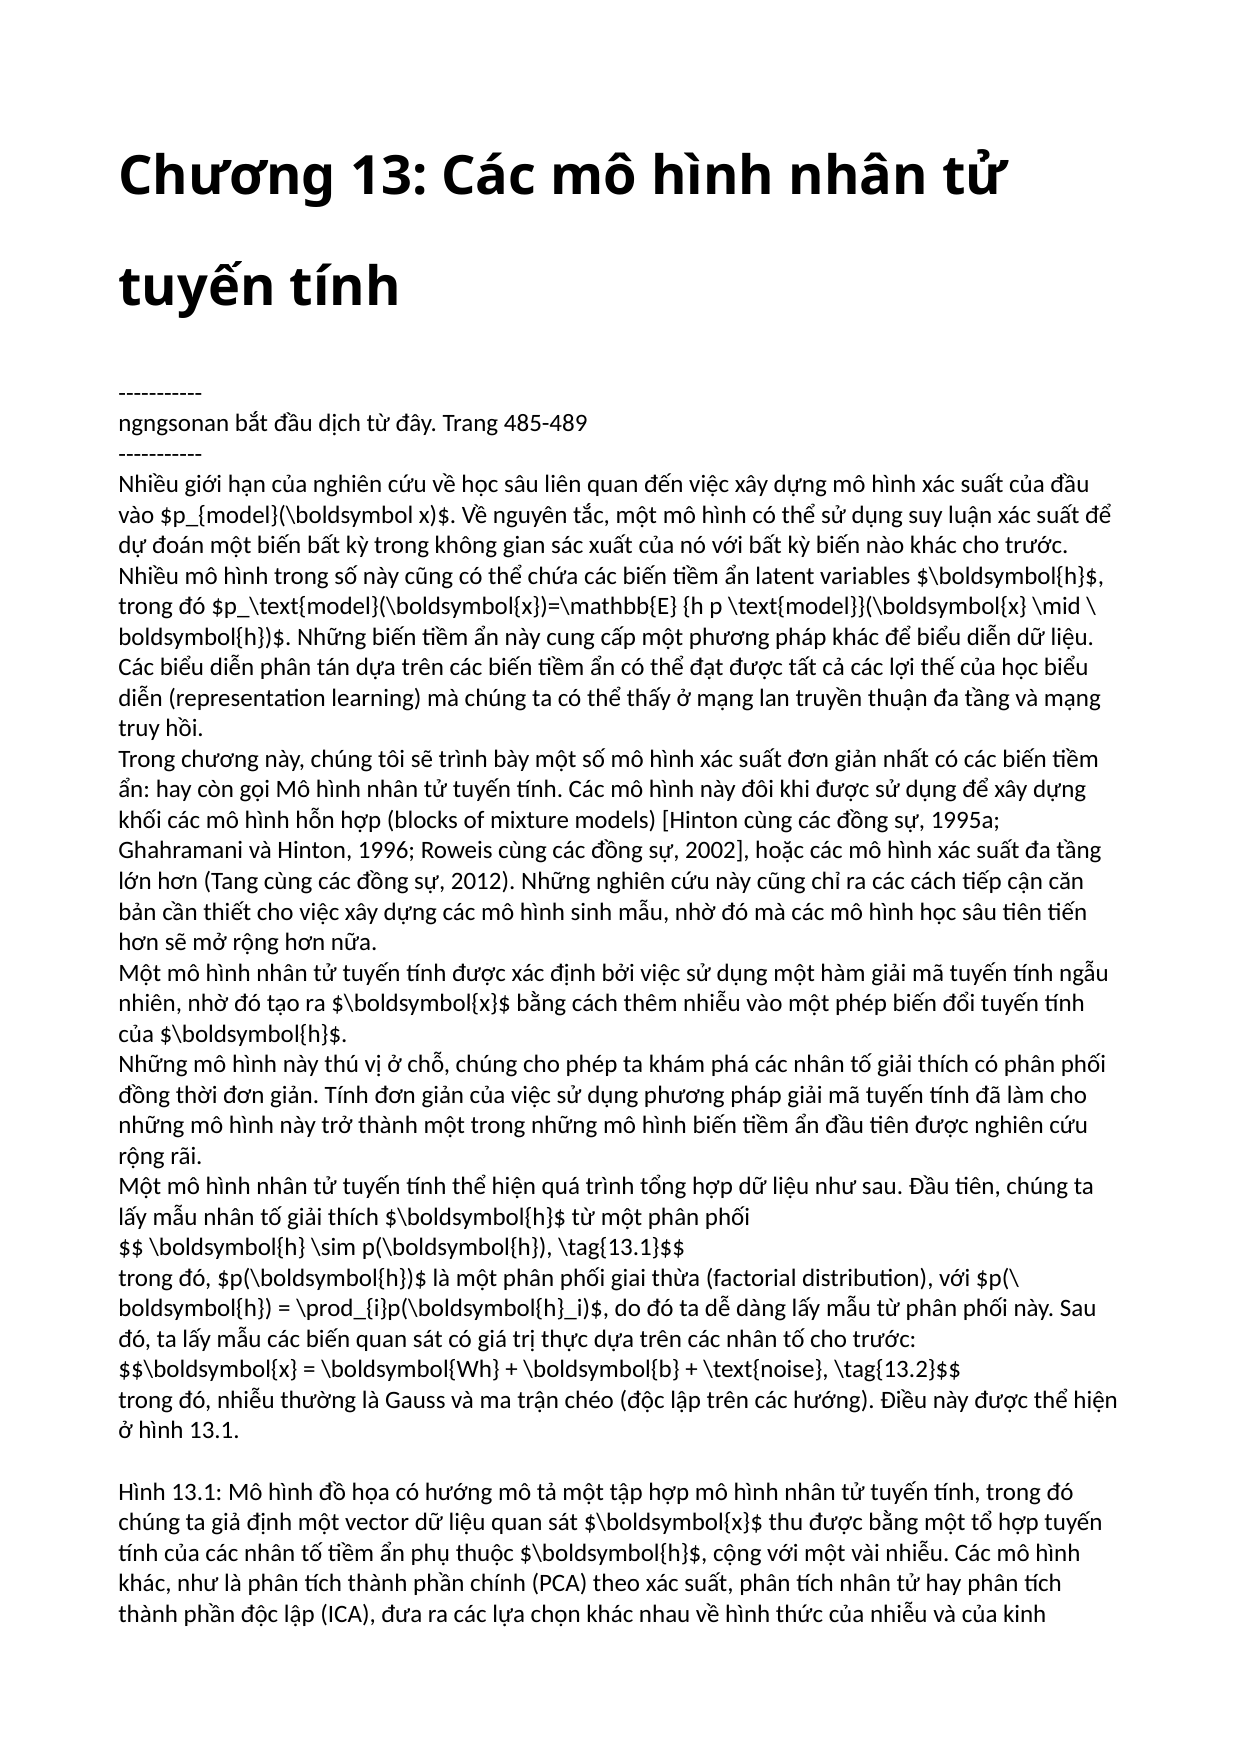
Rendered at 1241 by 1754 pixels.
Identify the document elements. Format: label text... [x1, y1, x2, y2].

text $$ \boldsymbol{h} \sim p(\boldsymbol{h}), \tag{13.1}$$ [118, 1231, 1122, 1262]
text Nhiều giới hạn của nghiên cứu về học sâu liên quan đến việc xây dựng mô hình xác suất của đầu vào $p_{model}(\boldsymbol x)$. Về nguyên tắc, một mô hình có thể sử dụng suy luận xác suất để dự đoán một biến bất kỳ trong không gian sác xuất của nó với bất kỳ biến nào khác cho trước. Nhiều mô hình trong số này cũng có thể chứa các biến tiềm ẩn latent variables $\boldsymbol{h}$, trong đó $p_\text{model}(\boldsymbol{x})=\mathbb{E} {h p \text{model}}(\boldsymbol{x} \mid \boldsymbol{h})$. Những biến tiềm ẩn này cung cấp một phương pháp khác để biểu diễn dữ liệu. Các biểu diễn phân tán dựa trên các biến tiềm ẩn có thể đạt được tất cả các lợi thế của học biểu diễn (representation learning) mà chúng ta có thể thấy ở mạng lan truyền thuận đa tầng và mạng truy hồi. [118, 468, 1122, 743]
text ----------- [118, 438, 1122, 468]
text trong đó, nhiễu thường là Gauss và ma trận chéo (độc lập trên các hướng). Điều này được thể hiện ở hình 13.1. [118, 1384, 1122, 1445]
text Trong chương này, chúng tôi sẽ trình bày một số mô hình xác suất đơn giản nhất có các biến tiềm ẩn: hay còn gọi Mô hình nhân tử tuyến tính. Các mô hình này đôi khi được sử dụng để xây dựng khối các mô hình hỗn hợp (blocks of mixture models) [Hinton cùng các đồng sự, 1995a; Ghahramani và Hinton, 1996; Roweis cùng các đồng sự, 2002], hoặc các mô hình xác suất đa tầng lớn hơn (Tang cùng các đồng sự, 2012). Những nghiên cứu này cũng chỉ ra các cách tiếp cận căn bản cần thiết cho việc xây dựng các mô hình sinh mẫu, nhờ đó mà các mô hình học sâu tiên tiến hơn sẽ mở rộng hơn nữa. [118, 743, 1122, 957]
text trong đó, $p(\boldsymbol{h})$ là một phân phối giai thừa (factorial distribution), với $p(\boldsymbol{h}) = \prod_{i}p(\boldsymbol{h}_i)$, do đó ta dễ dàng lấy mẫu từ phân phối này. Sau đó, ta lấy mẫu các biến quan sát có giá trị thực dựa trên các nhân tố cho trước: [118, 1262, 1122, 1353]
text ----------- [118, 377, 1122, 407]
text $$\boldsymbol{x} = \boldsymbol{Wh} + \boldsymbol{b} + \text{noise}, \tag{13.2}$$ [118, 1353, 1122, 1384]
text Một mô hình nhân tử tuyến tính được xác định bởi việc sử dụng một hàm giải mã tuyến tính ngẫu nhiên, nhờ đó tạo ra $\boldsymbol{x}$ bằng cách thêm nhiễu vào một phép biến đổi tuyến tính của $\boldsymbol{h}$. [118, 957, 1122, 1048]
text ngngsonan bắt đầu dịch từ đây. Trang 485-489 [118, 407, 1122, 438]
subtitle Chương 13: Các mô hình nhân tử tuyến tính [118, 137, 1122, 321]
text Những mô hình này thú vị ở chỗ, chúng cho phép ta khám phá các nhân tố giải thích có phân phối đồng thời đơn giản. Tính đơn giản của việc sử dụng phương pháp giải mã tuyến tính đã làm cho những mô hình này trở thành một trong những mô hình biến tiềm ẩn đầu tiên được nghiên cứu rộng rãi. [118, 1048, 1122, 1170]
text Hình 13.1: Mô hình đồ họa có hướng mô tả một tập hợp mô hình nhân tử tuyến tính, trong đó chúng ta giả định một vector dữ liệu quan sát $\boldsymbol{x}$ thu được bằng một tổ hợp tuyến tính của các nhân tố tiềm ẩn phụ thuộc $\boldsymbol{h}$, cộng với một vài nhiễu. Các mô hình khác, như là phân tích thành phần chính (PCA) theo xác suất, phân tích nhân tử hay phân tích thành phần độc lập (ICA), đưa ra các lựa chọn khác nhau về hình thức của nhiễu và của kinh [118, 1476, 1122, 1628]
text Một mô hình nhân tử tuyến tính thể hiện quá trình tổng hợp dữ liệu như sau. Đầu tiên, chúng ta lấy mẫu nhân tố giải thích $\boldsymbol{h}$ từ một phân phối [118, 1170, 1122, 1231]
